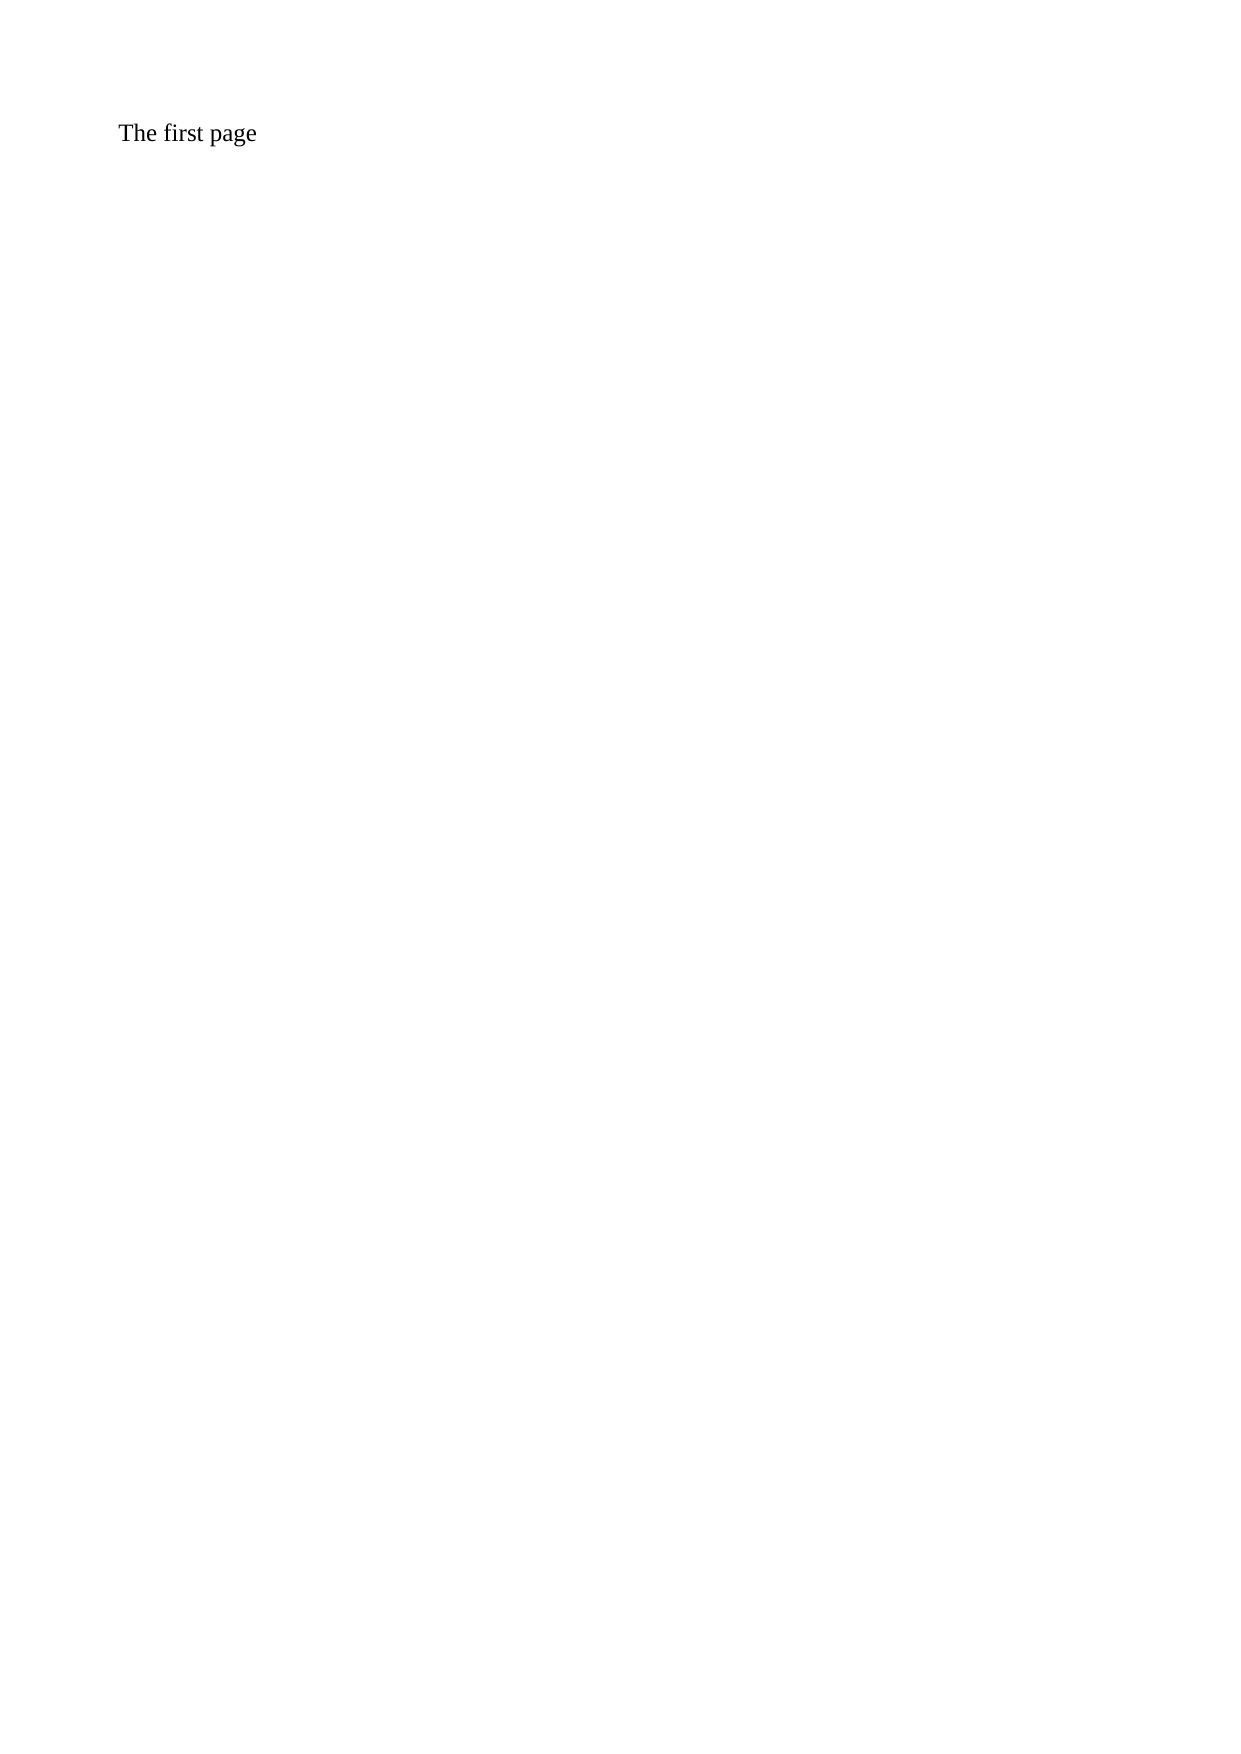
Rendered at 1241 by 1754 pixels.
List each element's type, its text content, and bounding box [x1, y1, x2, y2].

text The first page [118, 118, 1122, 147]
